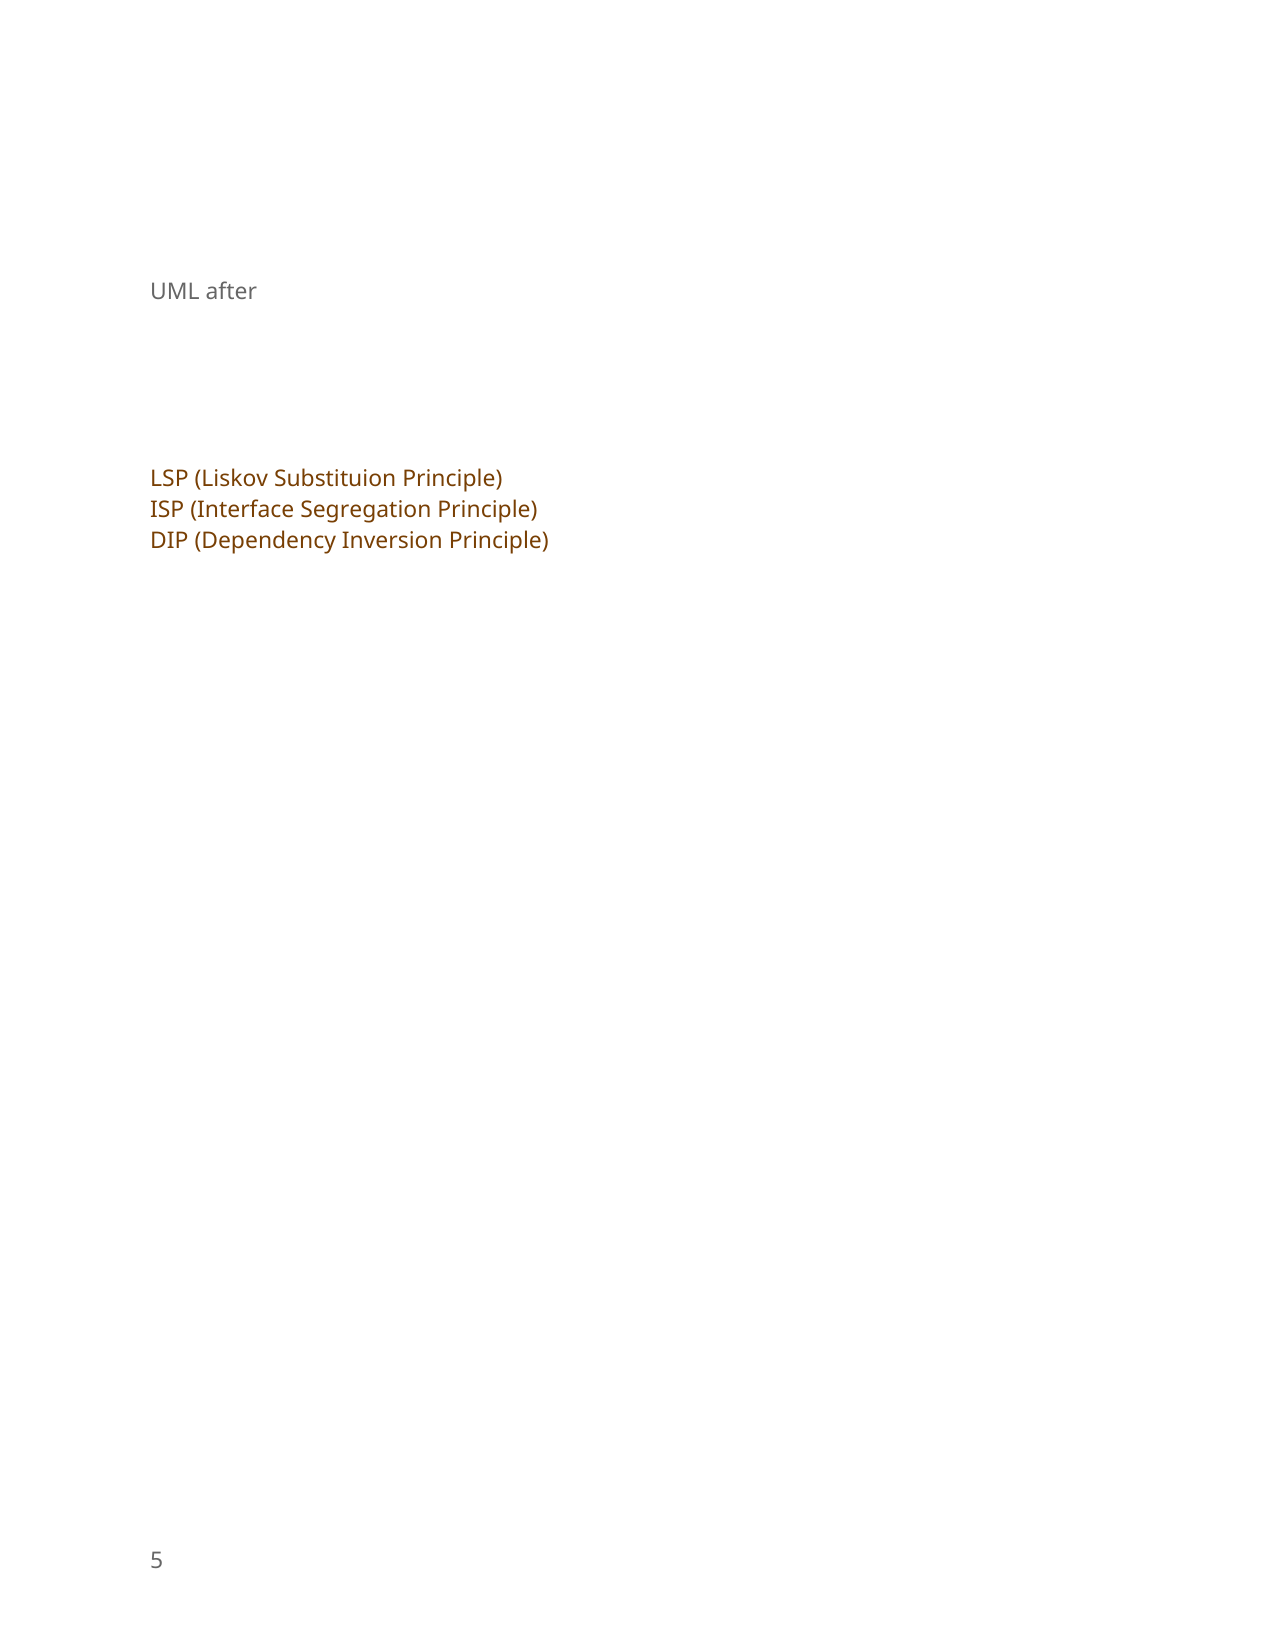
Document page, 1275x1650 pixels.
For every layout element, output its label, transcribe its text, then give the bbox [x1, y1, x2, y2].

subtitle DIP (Dependency Inversion Principle) [150, 524, 1125, 555]
subtitle UML after [150, 275, 1125, 306]
subtitle LSP (Liskov Substituion Principle) [150, 461, 1125, 493]
subtitle ISP (Interface Segregation Principle) [150, 493, 1125, 524]
